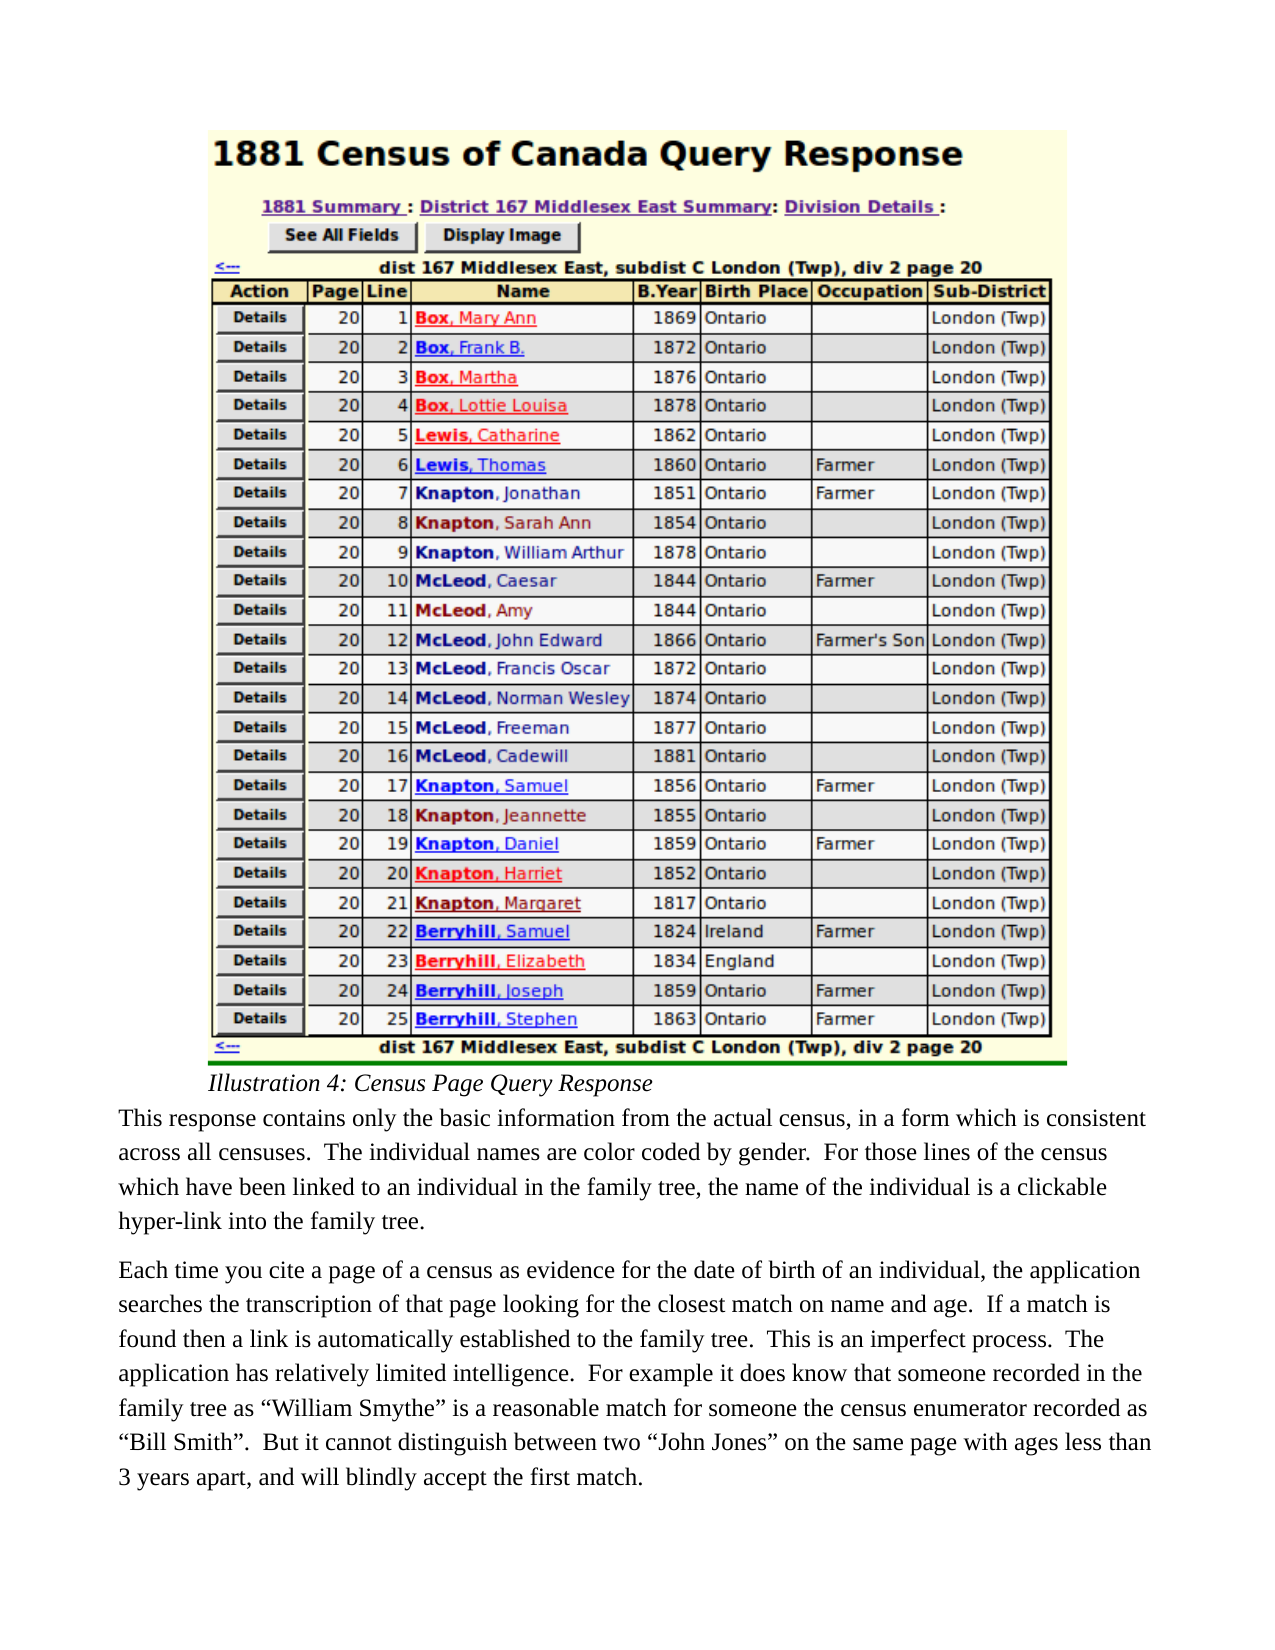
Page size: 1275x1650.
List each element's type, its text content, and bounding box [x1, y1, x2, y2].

text Illustration 4: Census Page Query Response [208, 1069, 1067, 1097]
text This response contains only the basic information from the actual census, in a form which is consistent across all censuses. The individual names are color coded by gender. For those lines of the census which have been linked to an individual in the family tree, the name of the individual is a clickable hyper-link into the family tree. [118, 118, 1157, 1235]
text Each time you cite a page of a census as evidence for the date of birth of an individual, the application searches the transcription of that page looking for the closest match on name and age. If a match is found then a link is automatically established to the family tree. This is an imperfect process. The application has relatively limited intelligence. For example it does know that someone recorded in the family tree as “William Smythe” is a reasonable match for someone the census enumerator recorded as “Bill Smith”. But it cannot distinguish between two “John Jones” on the same page with ages less than 3 years apart, and will blindly accept the first match. [118, 1255, 1157, 1491]
picture [207, 130, 1068, 1069]
